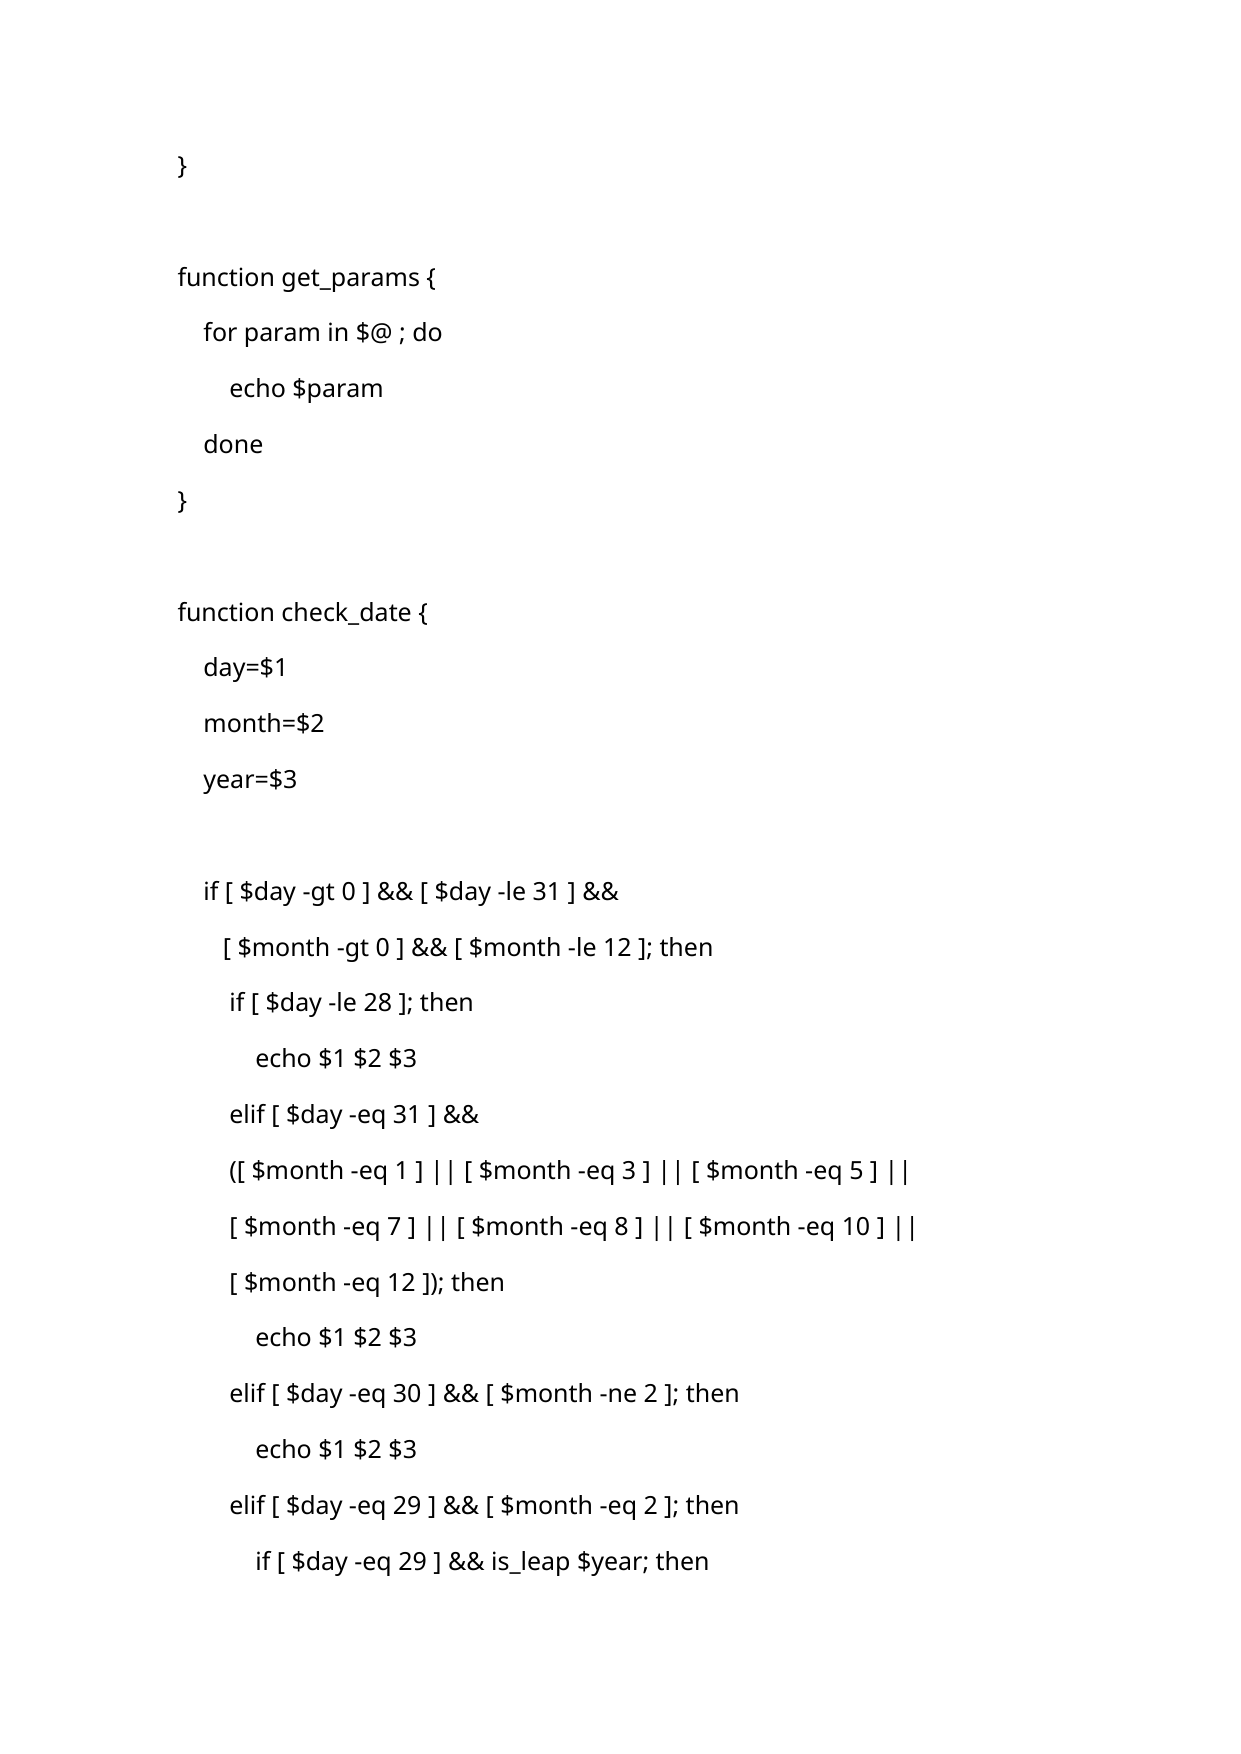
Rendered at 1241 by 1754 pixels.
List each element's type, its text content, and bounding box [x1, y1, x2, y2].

text ([ $month -eq 1 ] || [ $month -eq 3 ] || [ $month -eq 5 ] || [177, 1153, 1063, 1187]
text elif [ $day -eq 29 ] && [ $month -eq 2 ]; then [177, 1488, 1063, 1522]
text elif [ $day -eq 31 ] && [177, 1097, 1063, 1131]
text day=$1 [177, 650, 1063, 684]
text echo $param [177, 371, 1063, 405]
text elif [ $day -eq 30 ] && [ $month -ne 2 ]; then [177, 1376, 1063, 1410]
text echo $1 $2 $3 [177, 1041, 1063, 1075]
text if [ $day -gt 0 ] && [ $day -le 31 ] && [177, 873, 1063, 907]
text function get_params { [177, 259, 1063, 293]
text month=$2 [177, 706, 1063, 740]
text echo $1 $2 $3 [177, 1432, 1063, 1466]
text if [ $day -eq 29 ] && is_leap $year; then [177, 1543, 1063, 1577]
text } [177, 483, 1063, 517]
text function check_date { [177, 594, 1063, 628]
text if [ $day -le 28 ]; then [177, 985, 1063, 1019]
text [ $month -eq 12 ]); then [177, 1264, 1063, 1298]
text done [177, 427, 1063, 461]
text [ $month -gt 0 ] && [ $month -le 12 ]; then [177, 929, 1063, 963]
text year=$3 [177, 762, 1063, 796]
text for param in $@ ; do [177, 315, 1063, 349]
text } [177, 148, 1063, 182]
text echo $1 $2 $3 [177, 1320, 1063, 1354]
text [ $month -eq 7 ] || [ $month -eq 8 ] || [ $month -eq 10 ] || [177, 1208, 1063, 1242]
